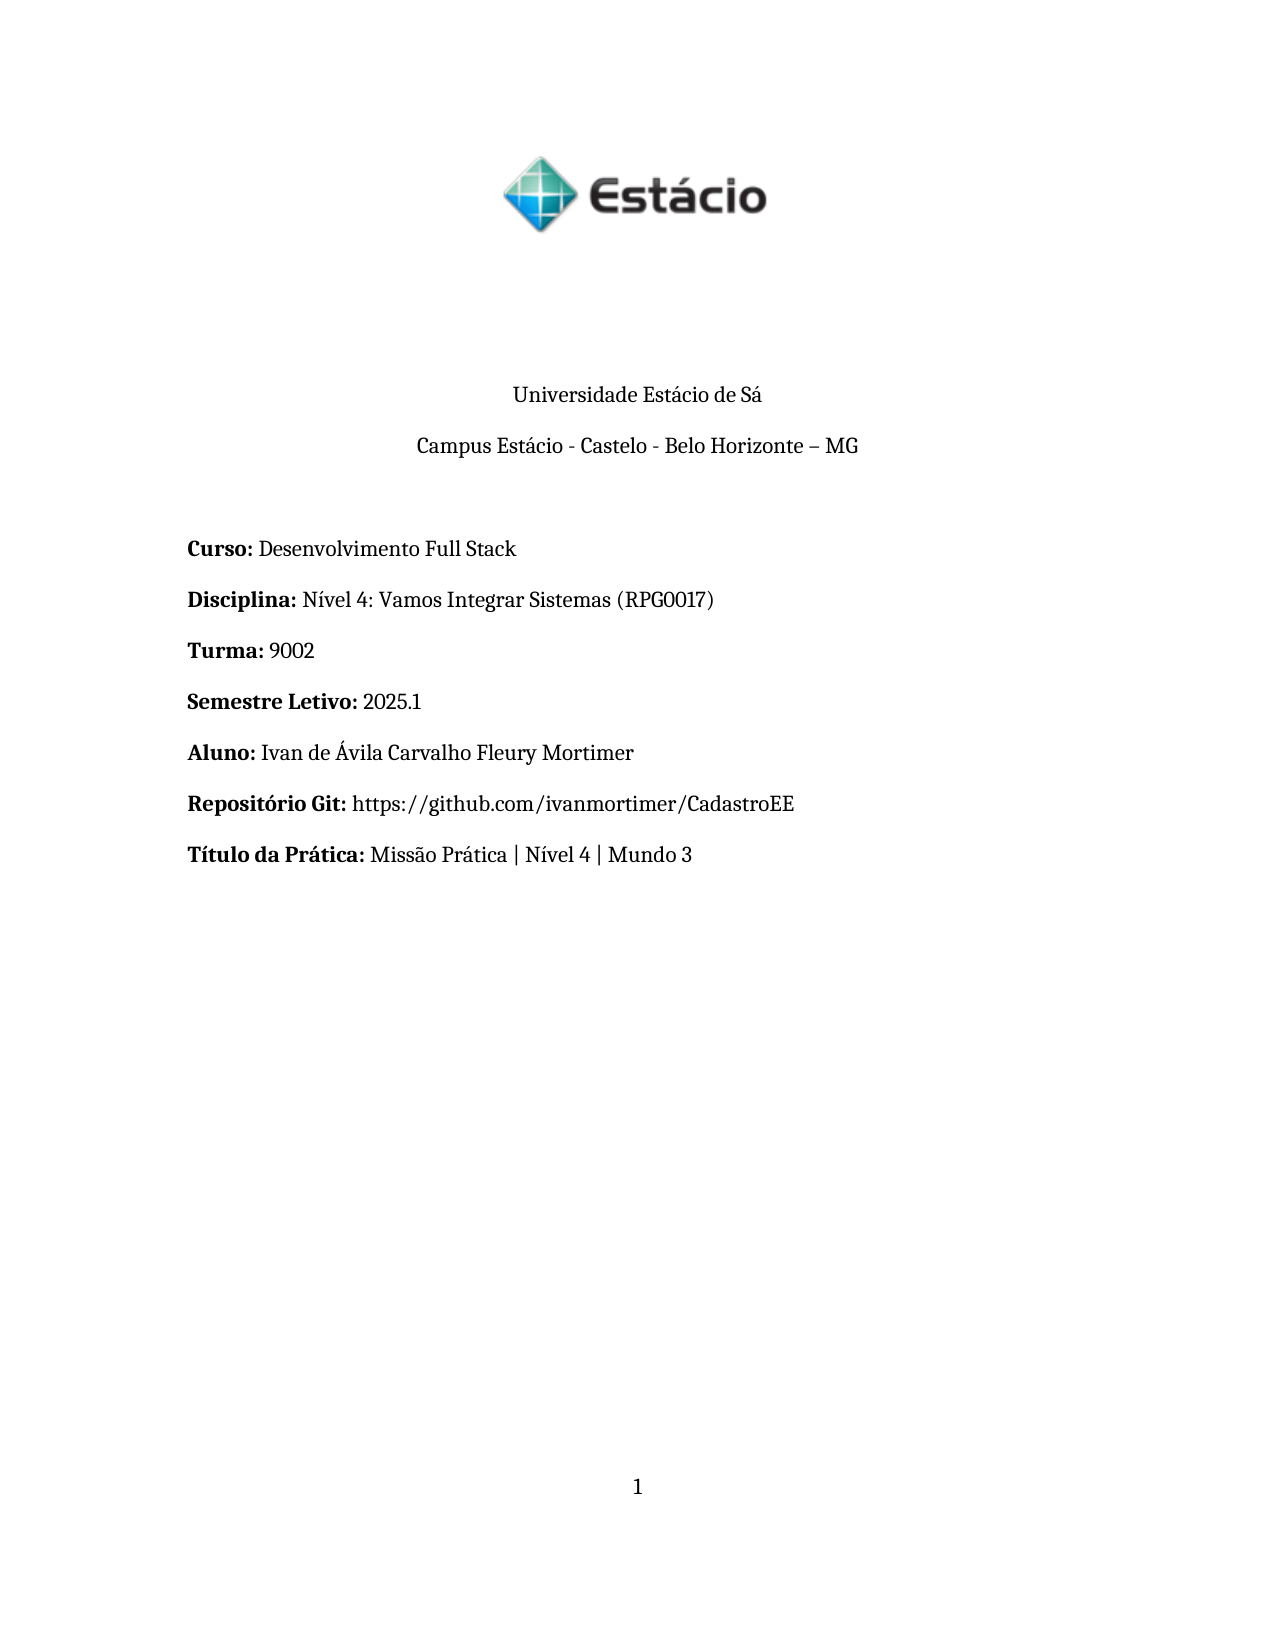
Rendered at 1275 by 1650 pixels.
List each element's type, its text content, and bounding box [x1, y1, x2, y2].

text Curso: Desenvolvimento Full Stack [187, 535, 1087, 562]
text Disciplina: Nível 4: Vamos Integrar Sistemas (RPG0017) [187, 586, 1087, 613]
text Turma: 9002 [187, 637, 1087, 664]
text Semestre Letivo: 2025.1 [187, 688, 1087, 715]
picture [487, 150, 788, 237]
text Universidade Estácio de Sá [187, 382, 1087, 408]
text Título da Prática: Missão Prática | Nível 4 | Mundo 3 [187, 842, 1087, 868]
text Repositório Git: https://github.com/ivanmortimer/CadastroEE [187, 791, 1087, 817]
text Aluno: Ivan de Ávila Carvalho Fleury Mortimer [187, 739, 1087, 766]
text Campus Estácio - Castelo - Belo Horizonte – MG [187, 433, 1087, 459]
